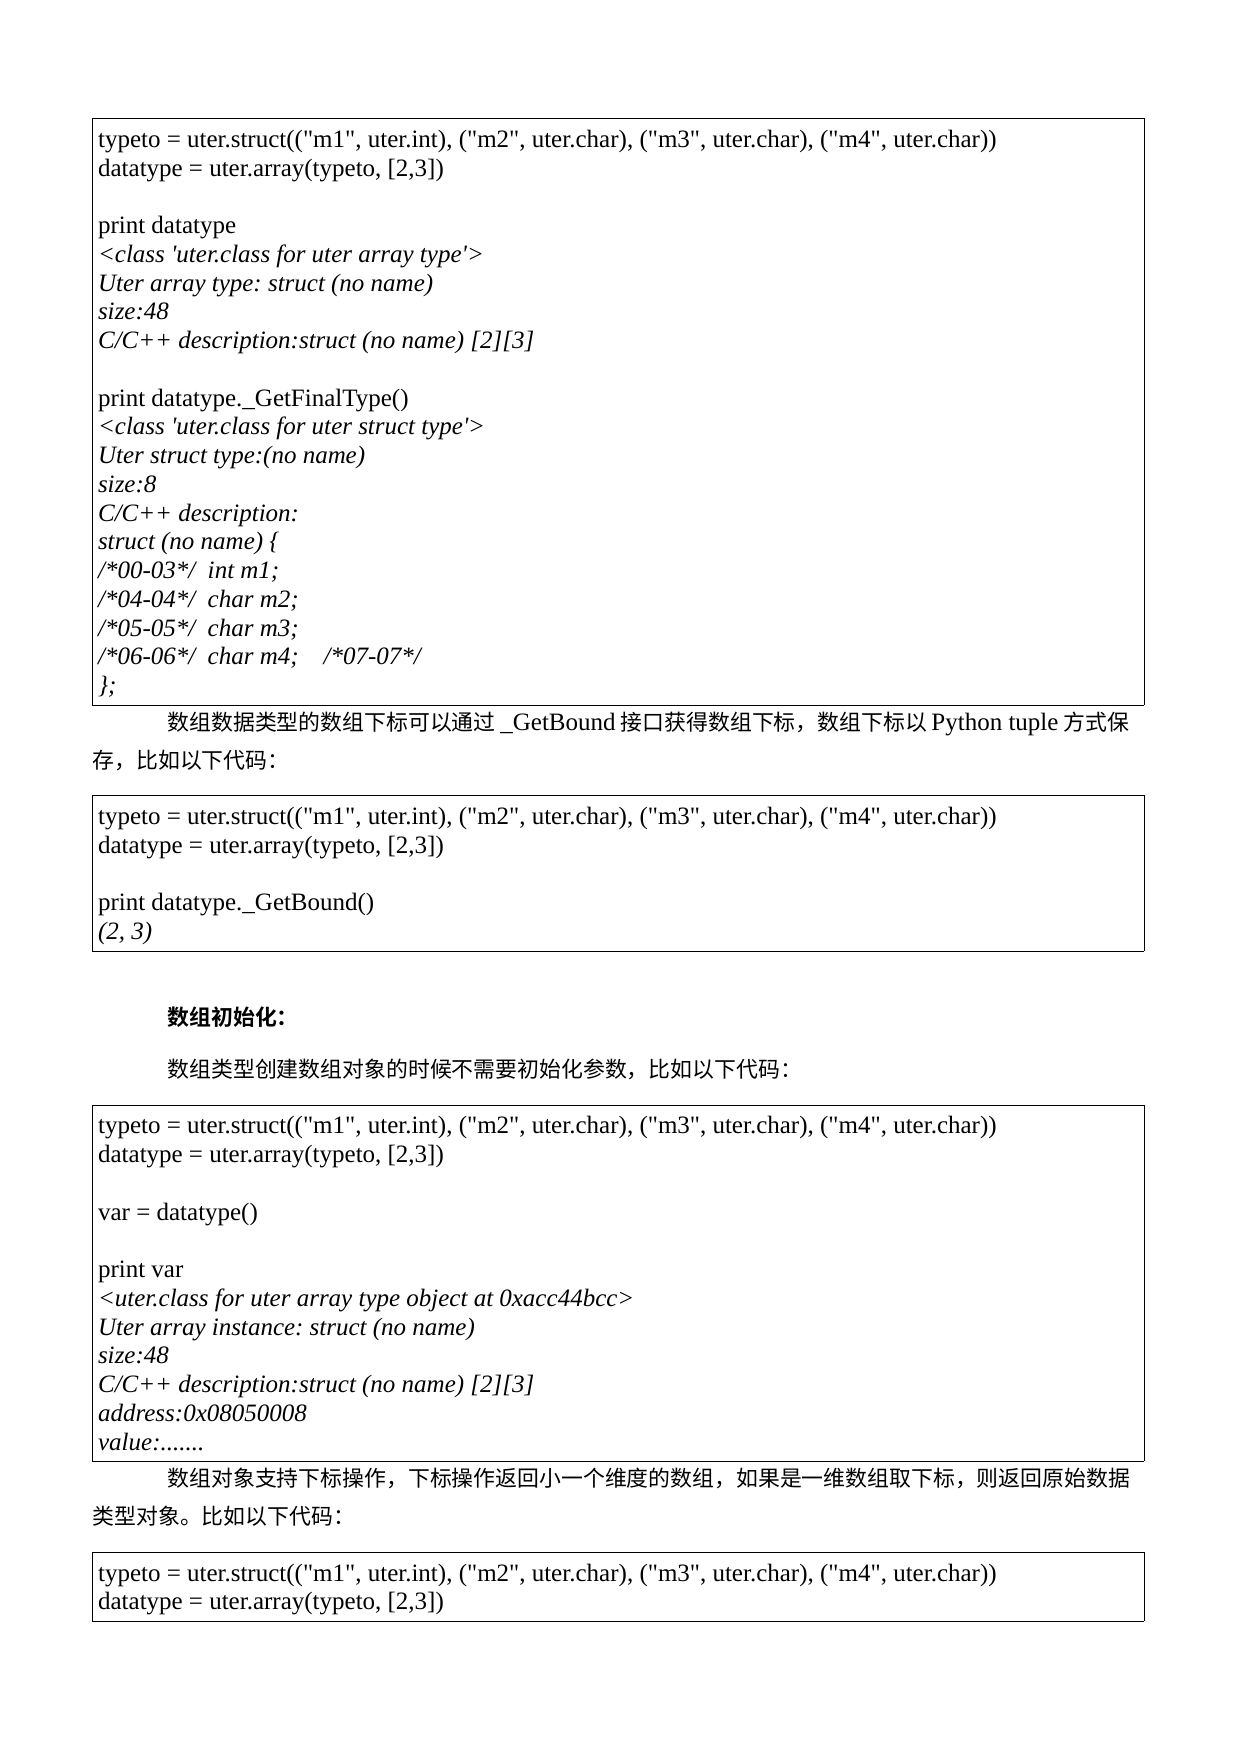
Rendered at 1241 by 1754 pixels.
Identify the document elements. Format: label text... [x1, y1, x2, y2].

text 数组数据类型的数组下标可以通过 _GetBound接口获得数组下标，数组下标以Python tuple方式保存，比如以下代码： [92, 706, 1144, 774]
table_header typeto = uter.struct(("m1", uter.int), ("m2", uter.char), ("m3", uter.char), ("m4", uter.char)) datatype = uter.array(typeto, [2,3]) print datatype._GetBound() (2, 3) [93, 796, 1144, 951]
text 数组类型创建数组对象的时候不需要初始化参数，比如以下代码： [92, 1052, 1144, 1084]
text 数组初始化： [92, 1000, 1144, 1031]
table_header typeto = uter.struct(("m1", uter.int), ("m2", uter.char), ("m3", uter.char), ("m4", uter.char)) datatype = uter.array(typeto, [2,3]) [93, 1553, 1144, 1621]
table_header typeto = uter.struct(("m1", uter.int), ("m2", uter.char), ("m3", uter.char), ("m4", uter.char)) datatype = uter.array(typeto, [2,3]) var = datatype() print var <uter.class for uter array type object at 0xacc44bcc> Uter array instance: struct (no name) size:48 C/C++ description:struct (no name) [2][3] address:0x08050008 value:....... [93, 1106, 1144, 1461]
text 数组对象支持下标操作，下标操作返回小一个维度的数组，如果是一维数组取下标，则返回原始数据类型对象。比如以下代码： [92, 1462, 1144, 1531]
table_header typeto = uter.struct(("m1", uter.int), ("m2", uter.char), ("m3", uter.char), ("m4", uter.char)) datatype = uter.array(typeto, [2,3]) print datatype <class 'uter.class for uter array type'> Uter array type: struct (no name) size:48 C/C++ description:struct (no name) [2][3] print datatype._GetFinalType() <class 'uter.class for uter struct type'> Uter struct type:(no name) size:8 C/C++ description: struct (no name) { /*00-03*/ int m1; /*04-04*/ char m2; /*05-05*/ char m3; /*06-06*/ char m4; /*07-07*/ }; [93, 119, 1144, 705]
